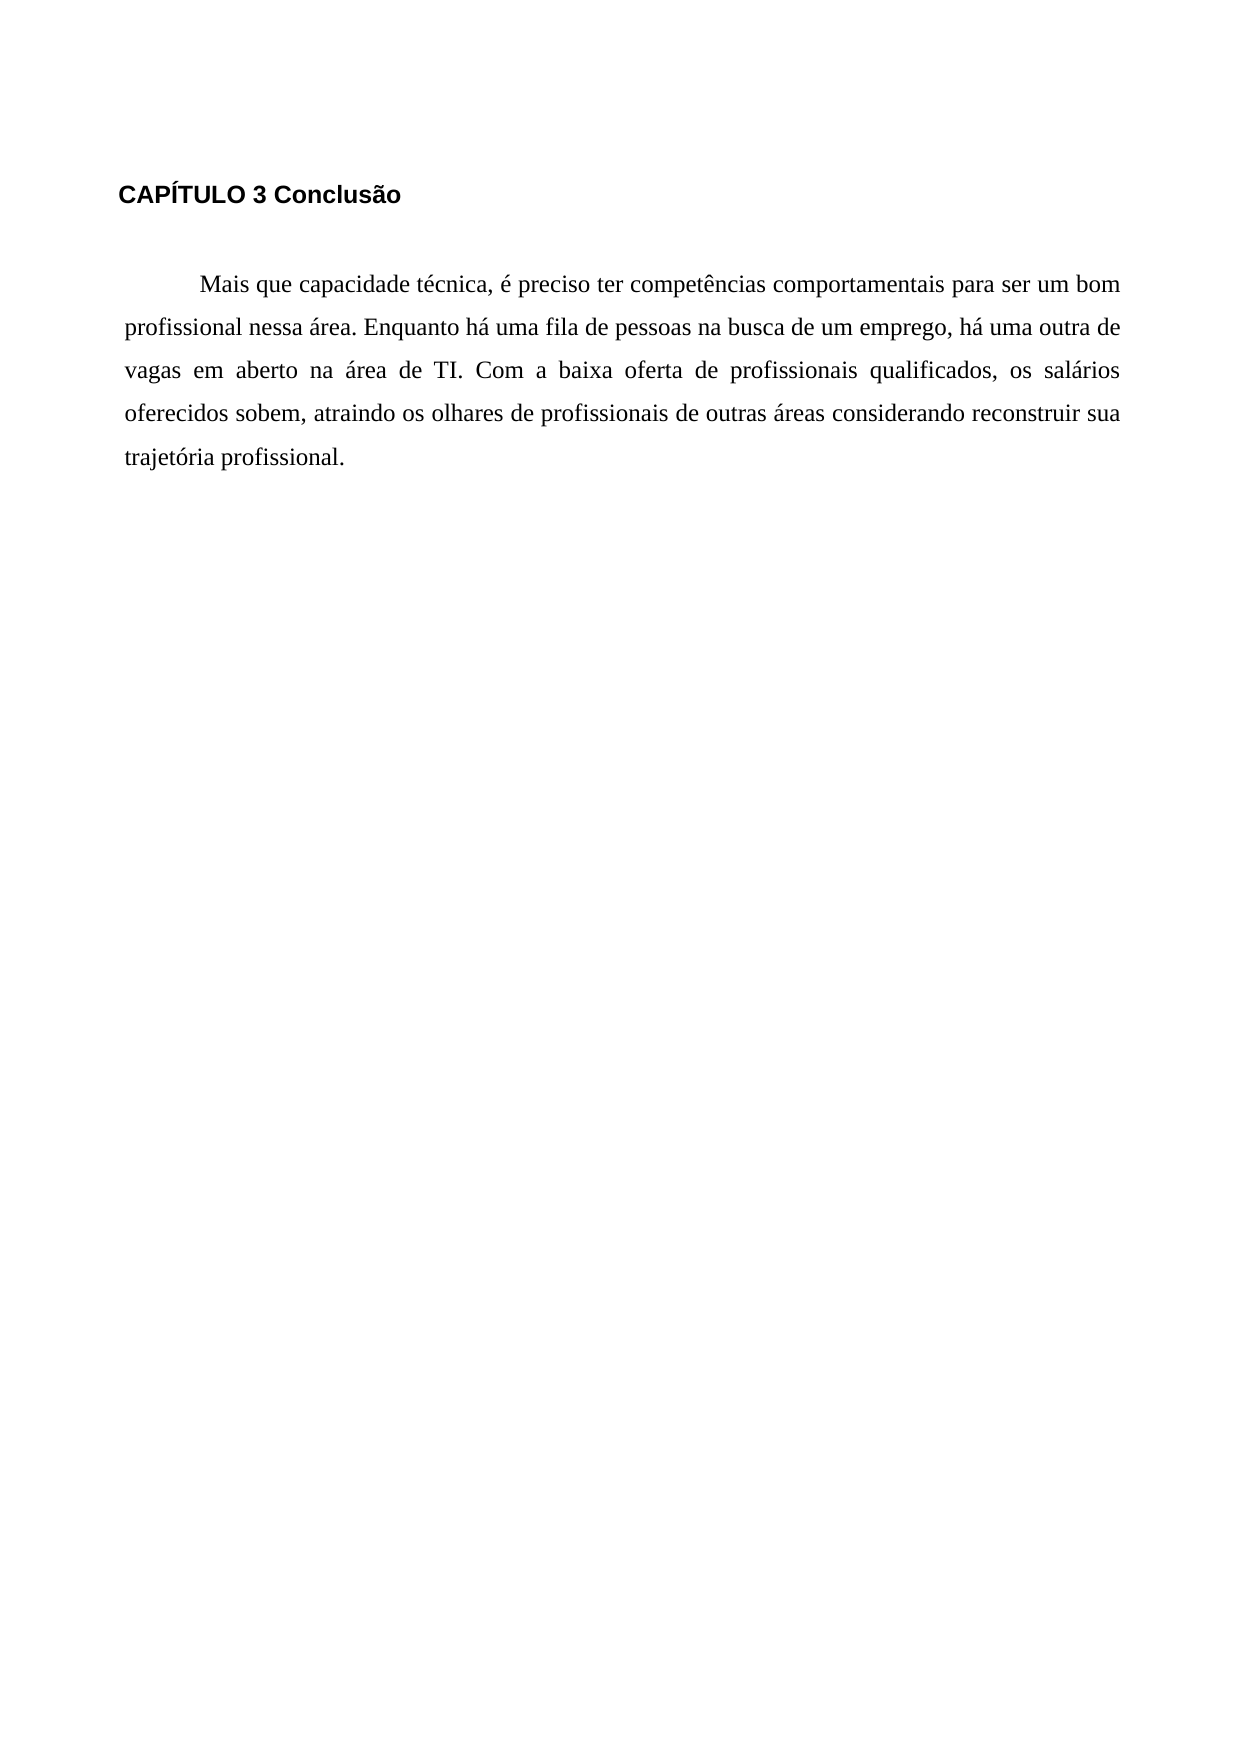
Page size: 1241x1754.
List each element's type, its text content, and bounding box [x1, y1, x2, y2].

text Mais que capacidade técnica, é preciso ter competências comportamentais para ser um bom profissional nessa área. Enquanto há uma fila de pessoas na busca de um emprego, há uma outra de vagas em aberto na área de TI. Com a baixa oferta de profissionais qualificados, os salários oferecidos sobem, atraindo os olhares de profissionais de outras áreas considerando reconstruir sua trajetória profissional. [124, 269, 1122, 470]
subtitle CAPÍTULO 3 Conclusão [118, 180, 1122, 209]
